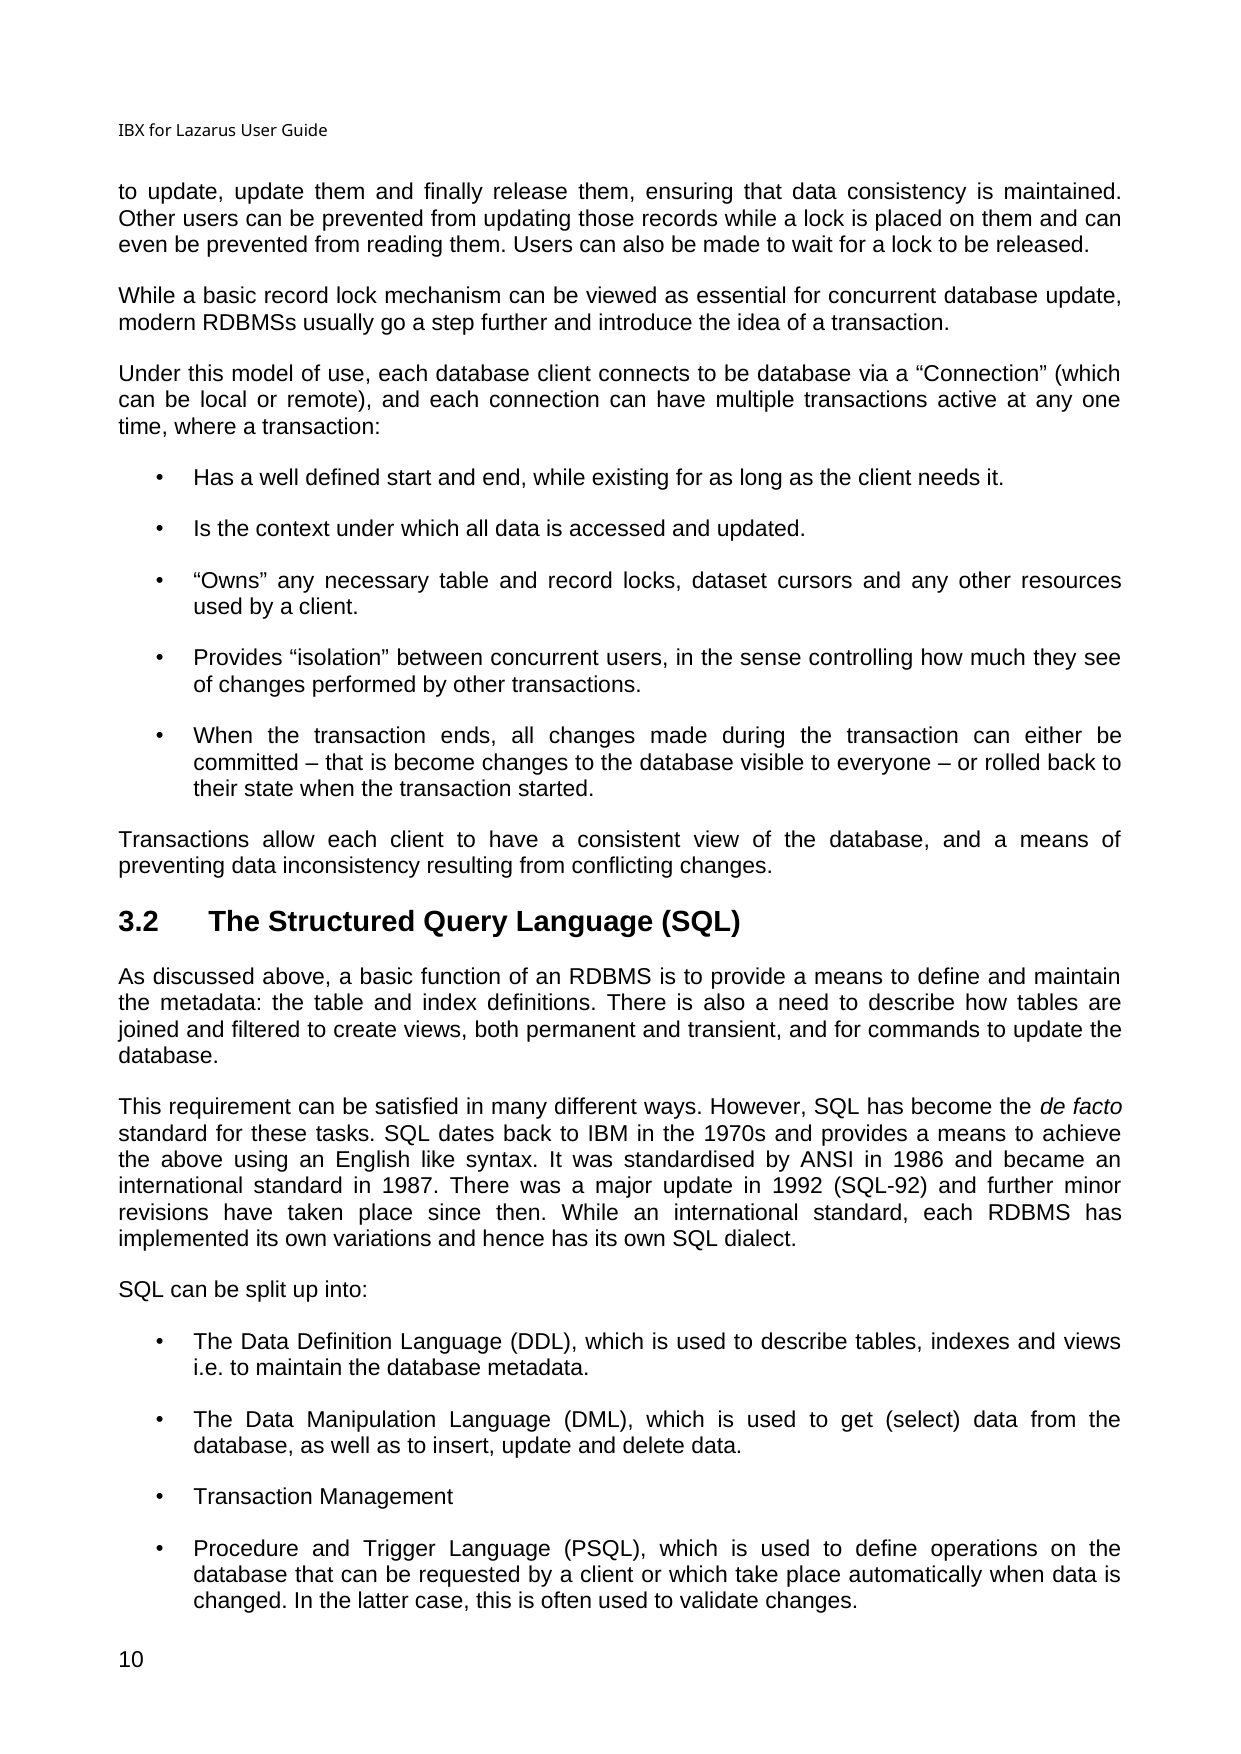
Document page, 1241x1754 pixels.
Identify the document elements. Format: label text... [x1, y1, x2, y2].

list “Owns” any necessary table and record locks, dataset cursors and any other resources used by a client. [156, 567, 1122, 619]
list Procedure and Trigger Language (PSQL), which is used to define operations on the database that can be requested by a client or which take place automatically when data is changed. In the latter case, this is often used to validate changes. [156, 1534, 1122, 1614]
text Under this model of use, each database client connects to be database via a “Connection” (which can be local or remote), and each connection can have multiple transactions active at any one time, where a transaction: [118, 360, 1122, 439]
list Transaction Management [156, 1483, 1122, 1509]
text While a basic record lock mechanism can be viewed as essential for concurrent database update, modern RDBMSs usually go a step further and introduce the idea of a transaction. [118, 282, 1122, 335]
list When the transaction ends, all changes made during the transaction can either be committed – that is become changes to the database visible to everyone – or rolled back to their state when the transaction started. [156, 722, 1122, 801]
list Is the context under which all data is accessed and updated. [156, 515, 1122, 542]
list The Data Definition Language (DDL), which is used to describe tables, indexes and views i.e. to maintain the database metadata. [156, 1328, 1122, 1381]
text SQL can be split up into: [118, 1276, 1122, 1303]
text As discussed above, a basic function of an RDBMS is to provide a means to define and maintain the metadata: the table and index definitions. There is also a need to describe how tables are joined and filtered to create views, both permanent and transient, and for commands to update the database. [118, 963, 1122, 1068]
list Has a well defined start and end, while existing for as long as the client needs it. [156, 464, 1122, 490]
text to update, update them and finally release them, ensuring that data consistency is maintained. Other users can be prevented from updating those records while a lock is placed on them and can even be prevented from reading them. Users can also be made to wait for a lock to be released. [118, 178, 1122, 257]
text Transactions allow each client to have a consistent view of the database, and a means of preventing data inconsistency resulting from conflicting changes. [118, 826, 1122, 879]
list Provides “isolation” between concurrent users, in the sense controlling how much they see of changes performed by other transactions. [156, 644, 1122, 697]
list The Data Manipulation Language (DML), which is used to get (select) data from the database, as well as to insert, update and delete data. [156, 1406, 1122, 1458]
subtitle The Structured Query Language (SQL) [118, 904, 1122, 937]
text This requirement can be satisfied in many different ways. However, SQL has become the de facto standard for these tasks. SQL dates back to IBM in the 1970s and provides a means to achieve the above using an English like syntax. It was standardised by ANSI in 1986 and became an international standard in 1987. There was a major update in 1992 (SQL-92) and further minor revisions have taken place since then. While an international standard, each RDBMS has implemented its own variations and hence has its own SQL dialect. [118, 1093, 1122, 1251]
